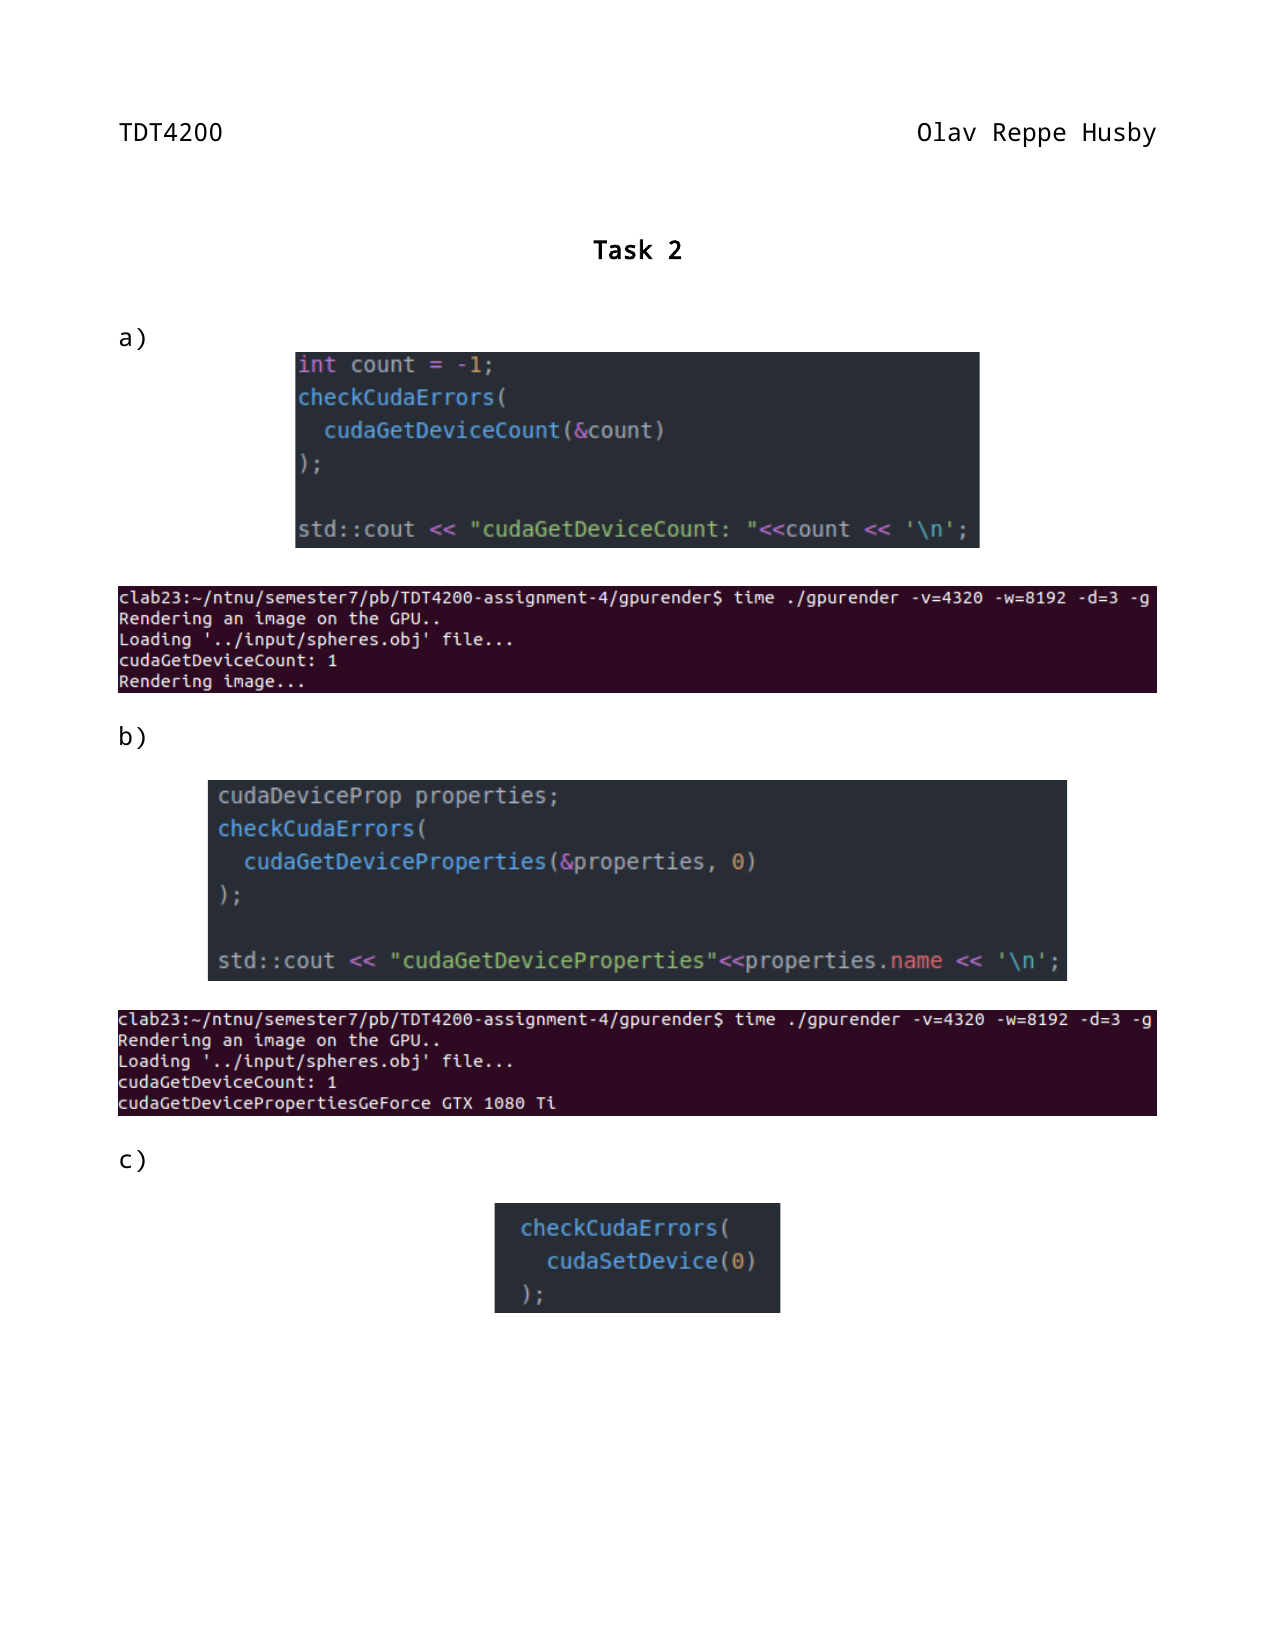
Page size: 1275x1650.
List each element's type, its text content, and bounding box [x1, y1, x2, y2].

picture [118, 1010, 1157, 1116]
text Task 2 [118, 235, 1157, 265]
picture [494, 1203, 781, 1313]
text a) [118, 323, 1157, 352]
text b) [118, 722, 1157, 752]
picture [295, 352, 980, 548]
picture [118, 586, 1157, 693]
picture [207, 780, 1068, 981]
text c) [118, 1145, 1157, 1174]
